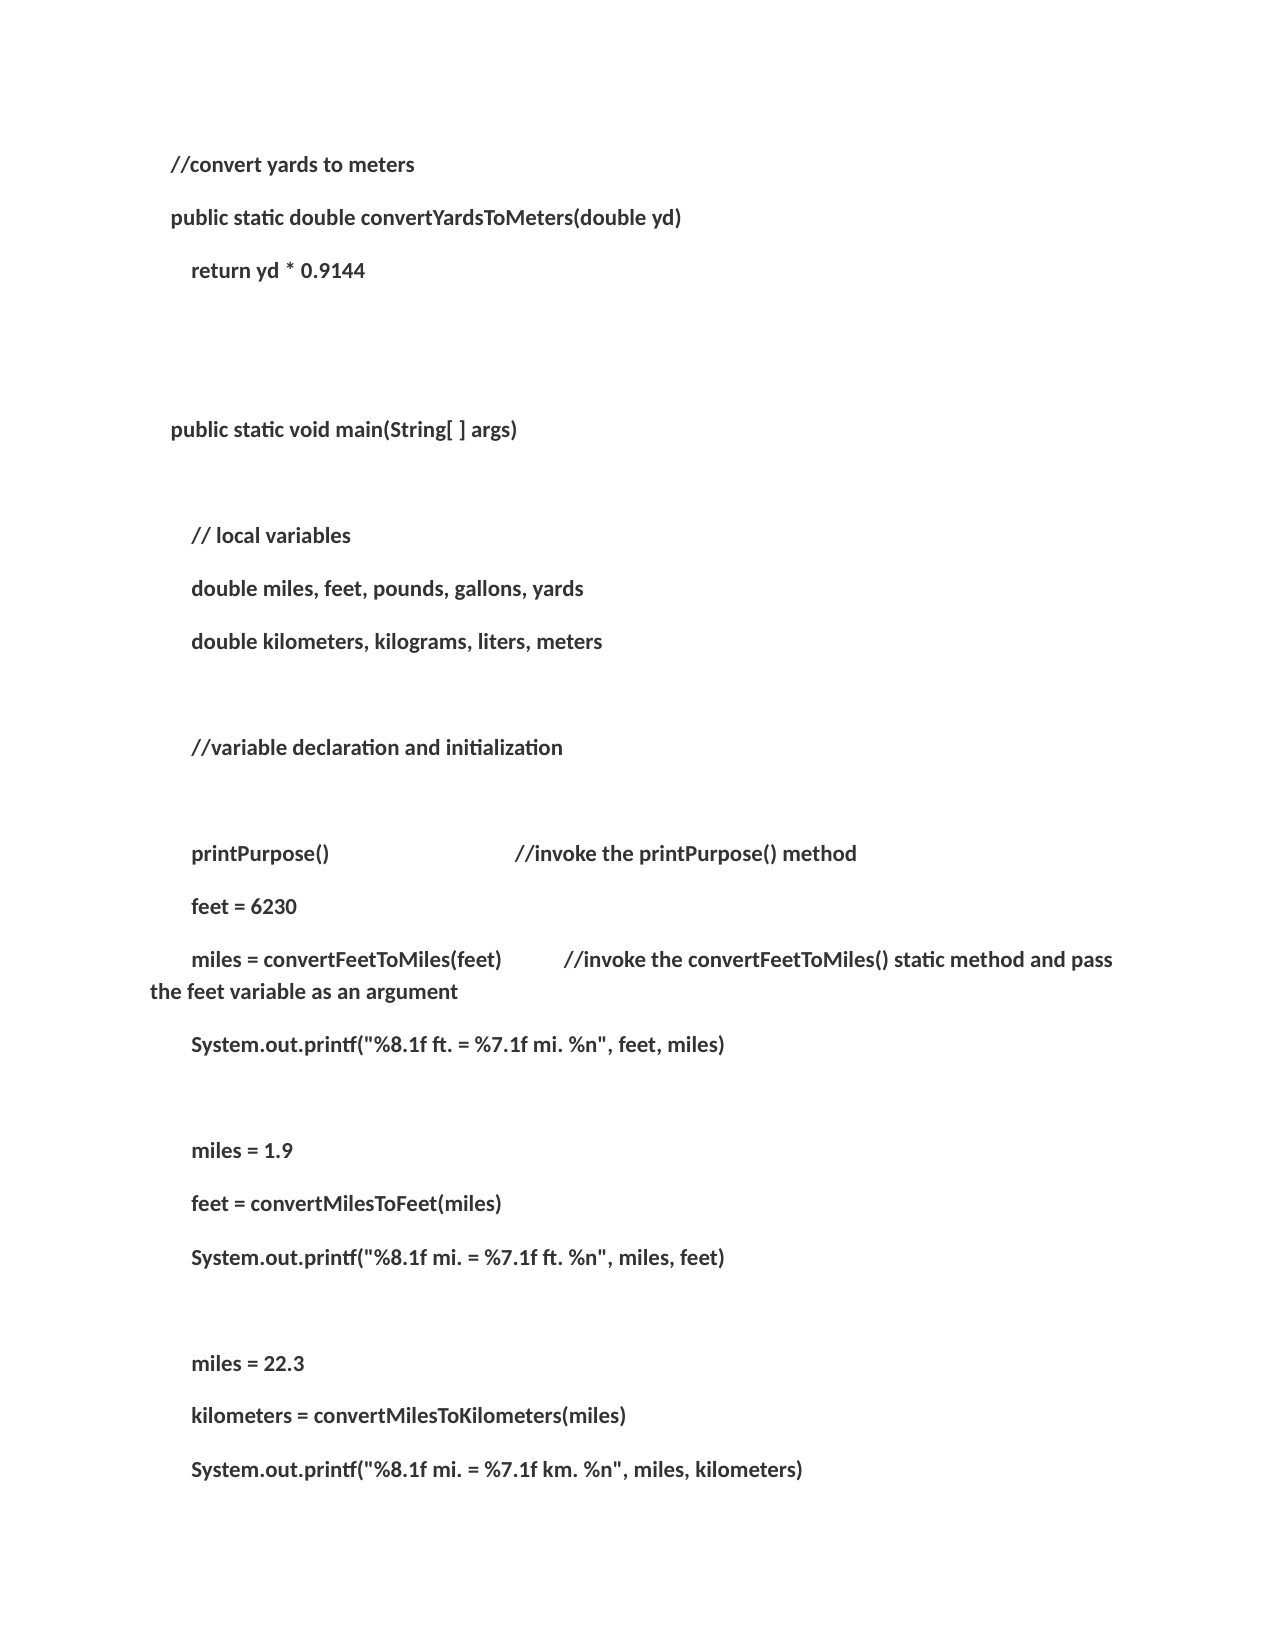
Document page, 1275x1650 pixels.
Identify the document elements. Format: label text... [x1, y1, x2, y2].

text //variable declaration and initialization [150, 733, 1125, 761]
text return yd * 0.9144 [150, 256, 1125, 284]
text printPurpose() //invoke the printPurpose() method [150, 839, 1125, 867]
text double miles, feet, pounds, gallons, yards [150, 574, 1125, 602]
text //convert yards to meters [150, 150, 1125, 178]
text miles = 22.3 [150, 1349, 1125, 1377]
text kilometers = convertMilesToKilometers(miles) [150, 1402, 1125, 1430]
text public static double convertYardsToMeters(double yd) [150, 203, 1125, 231]
text public static void main(String[ ] args) [150, 415, 1125, 443]
text // local variables [150, 521, 1125, 549]
text double kilometers, kilograms, liters, meters [150, 627, 1125, 655]
text System.out.printf("%8.1f mi. = %7.1f ft. %n", miles, feet) [150, 1243, 1125, 1271]
text System.out.printf("%8.1f ft. = %7.1f mi. %n", feet, miles) [150, 1031, 1125, 1058]
text feet = convertMilesToFeet(miles) [150, 1189, 1125, 1218]
text miles = 1.9 [150, 1137, 1125, 1164]
text System.out.printf("%8.1f mi. = %7.1f km. %n", miles, kilometers) [150, 1455, 1125, 1483]
text feet = 6230 [150, 892, 1125, 920]
text miles = convertFeetToMiles(feet) //invoke the convertFeetToMiles() static method and pass the feet variable as an argument [150, 945, 1125, 1006]
